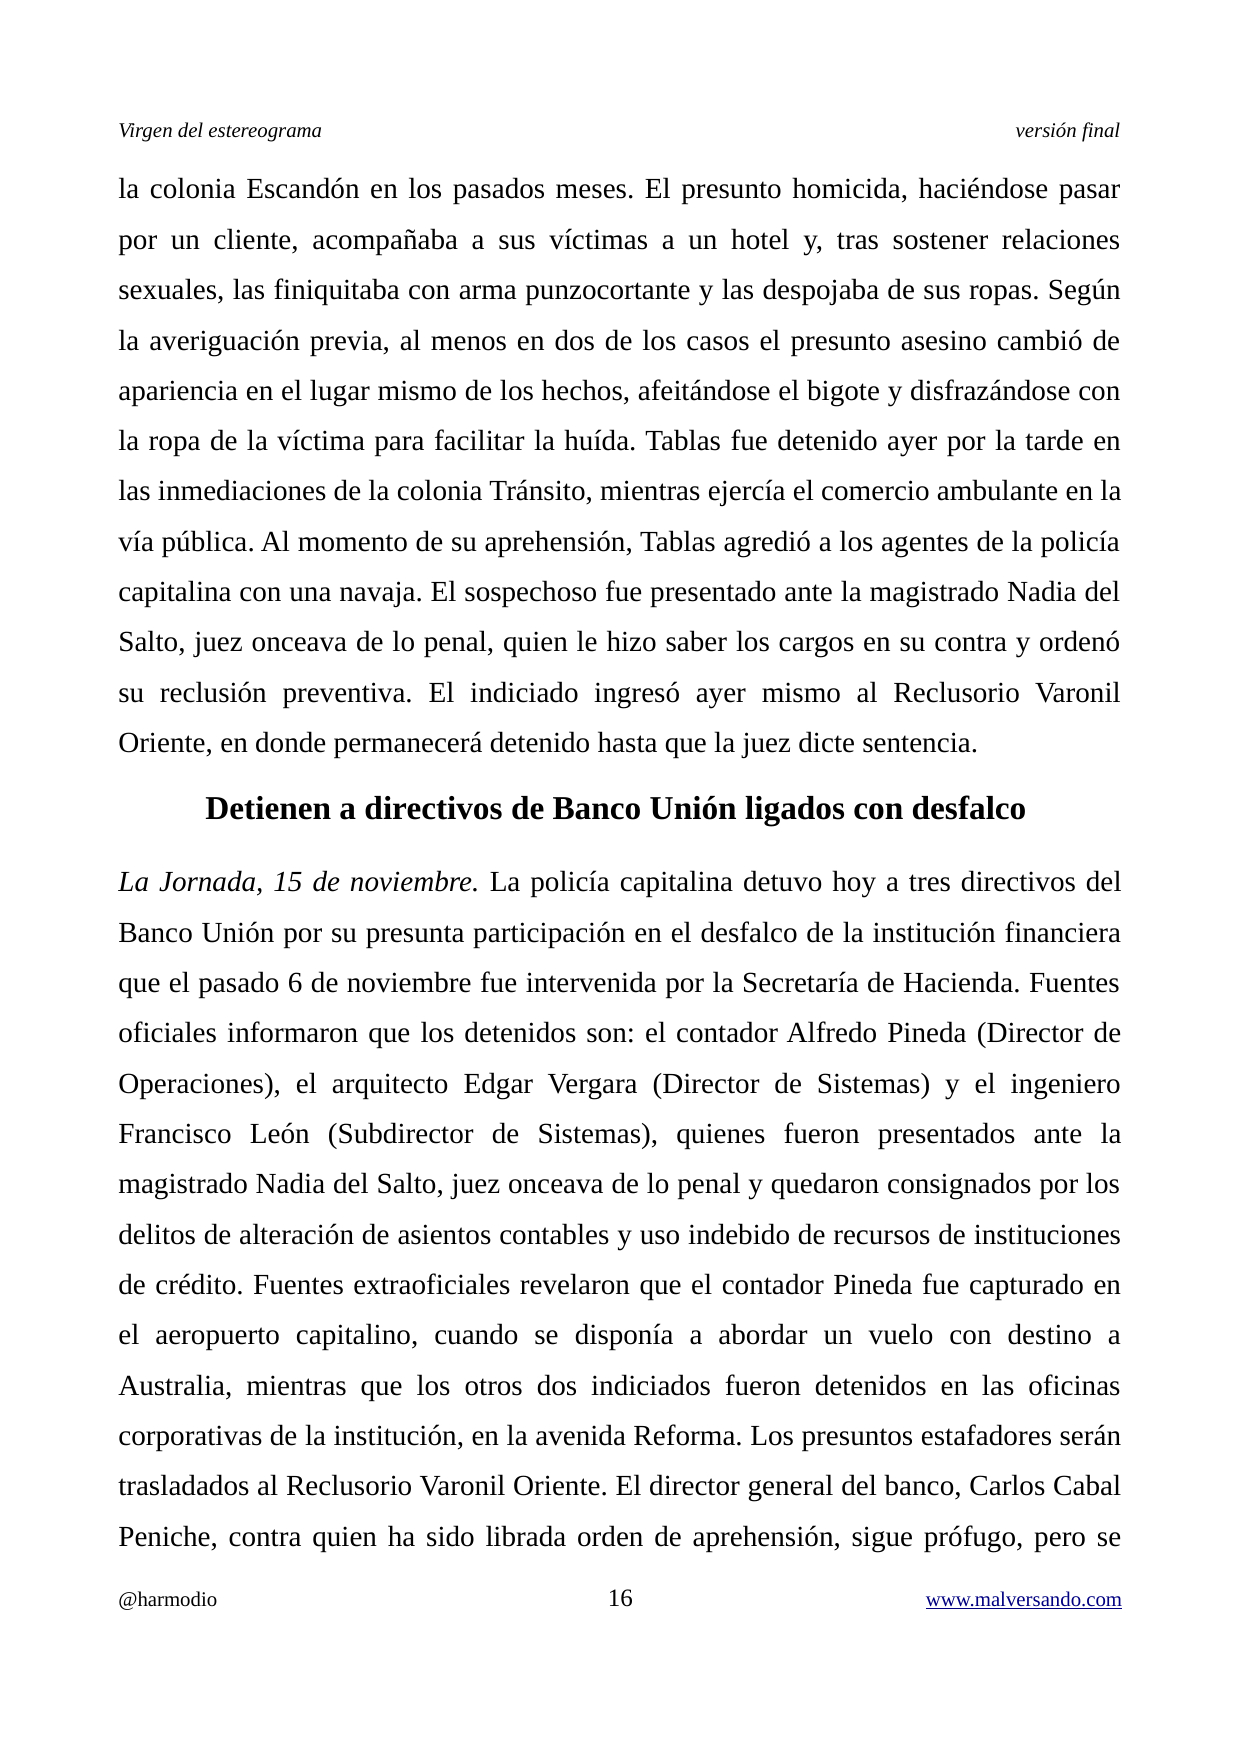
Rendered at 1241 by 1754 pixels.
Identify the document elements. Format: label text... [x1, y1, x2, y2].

text La Jornada, 15 de noviembre. La policía capitalina detuvo hoy a tres directivos del Banco Unión por su presunta participación en el desfalco de la institución financiera que el pasado 6 de noviembre fue intervenida por la Secretaría de Hacienda. Fuentes oficiales informaron que los detenidos son: el contador Alfredo Pineda (Director de Operaciones), el arquitecto Edgar Vergara (Director de Sistemas) y el ingeniero Francisco León (Subdirector de Sistemas), quienes fueron presentados ante la magistrado Nadia del Salto, juez onceava de lo penal y quedaron consignados por los delitos de alteración de asientos contables y uso indebido de recursos de instituciones de crédito. Fuentes extraoficiales revelaron que el contador Pineda fue capturado en el aeropuerto capitalino, cuando se disponía a abordar un vuelo con destino a Australia, mientras que los otros dos indiciados fueron detenidos en las oficinas corporativas de la institución, en la avenida Reforma. Los presuntos estafadores serán trasladados al Reclusorio Varonil Oriente. El director general del banco, Carlos Cabal Peniche, contra quien ha sido librada orden de aprehensión, sigue prófugo, pero se [118, 864, 1122, 1552]
text Detienen a directivos de Banco Unión ligados con desfalco [118, 788, 1122, 826]
text la colonia Escandón en los pasados meses. El presunto homicida, haciéndose pasar por un cliente, acompañaba a sus víctimas a un hotel y, tras sostener relaciones sexuales, las finiquitaba con arma punzocortante y las despojaba de sus ropas. Según la averiguación previa, al menos en dos de los casos el presunto asesino cambió de apariencia en el lugar mismo de los hechos, afeitándose el bigote y disfrazándose con la ropa de la víctima para facilitar la huída. Tablas fue detenido ayer por la tarde en las inmediaciones de la colonia Tránsito, mientras ejercía el comercio ambulante en la vía pública. Al momento de su aprehensión, Tablas agredió a los agentes de la policía capitalina con una navaja. El sospechoso fue presentado ante la magistrado Nadia del Salto, juez onceava de lo penal, quien le hizo saber los cargos en su contra y ordenó su reclusión preventiva. El indiciado ingresó ayer mismo al Reclusorio Varonil Oriente, en donde permanecerá detenido hasta que la juez dicte sentencia. [118, 172, 1122, 759]
